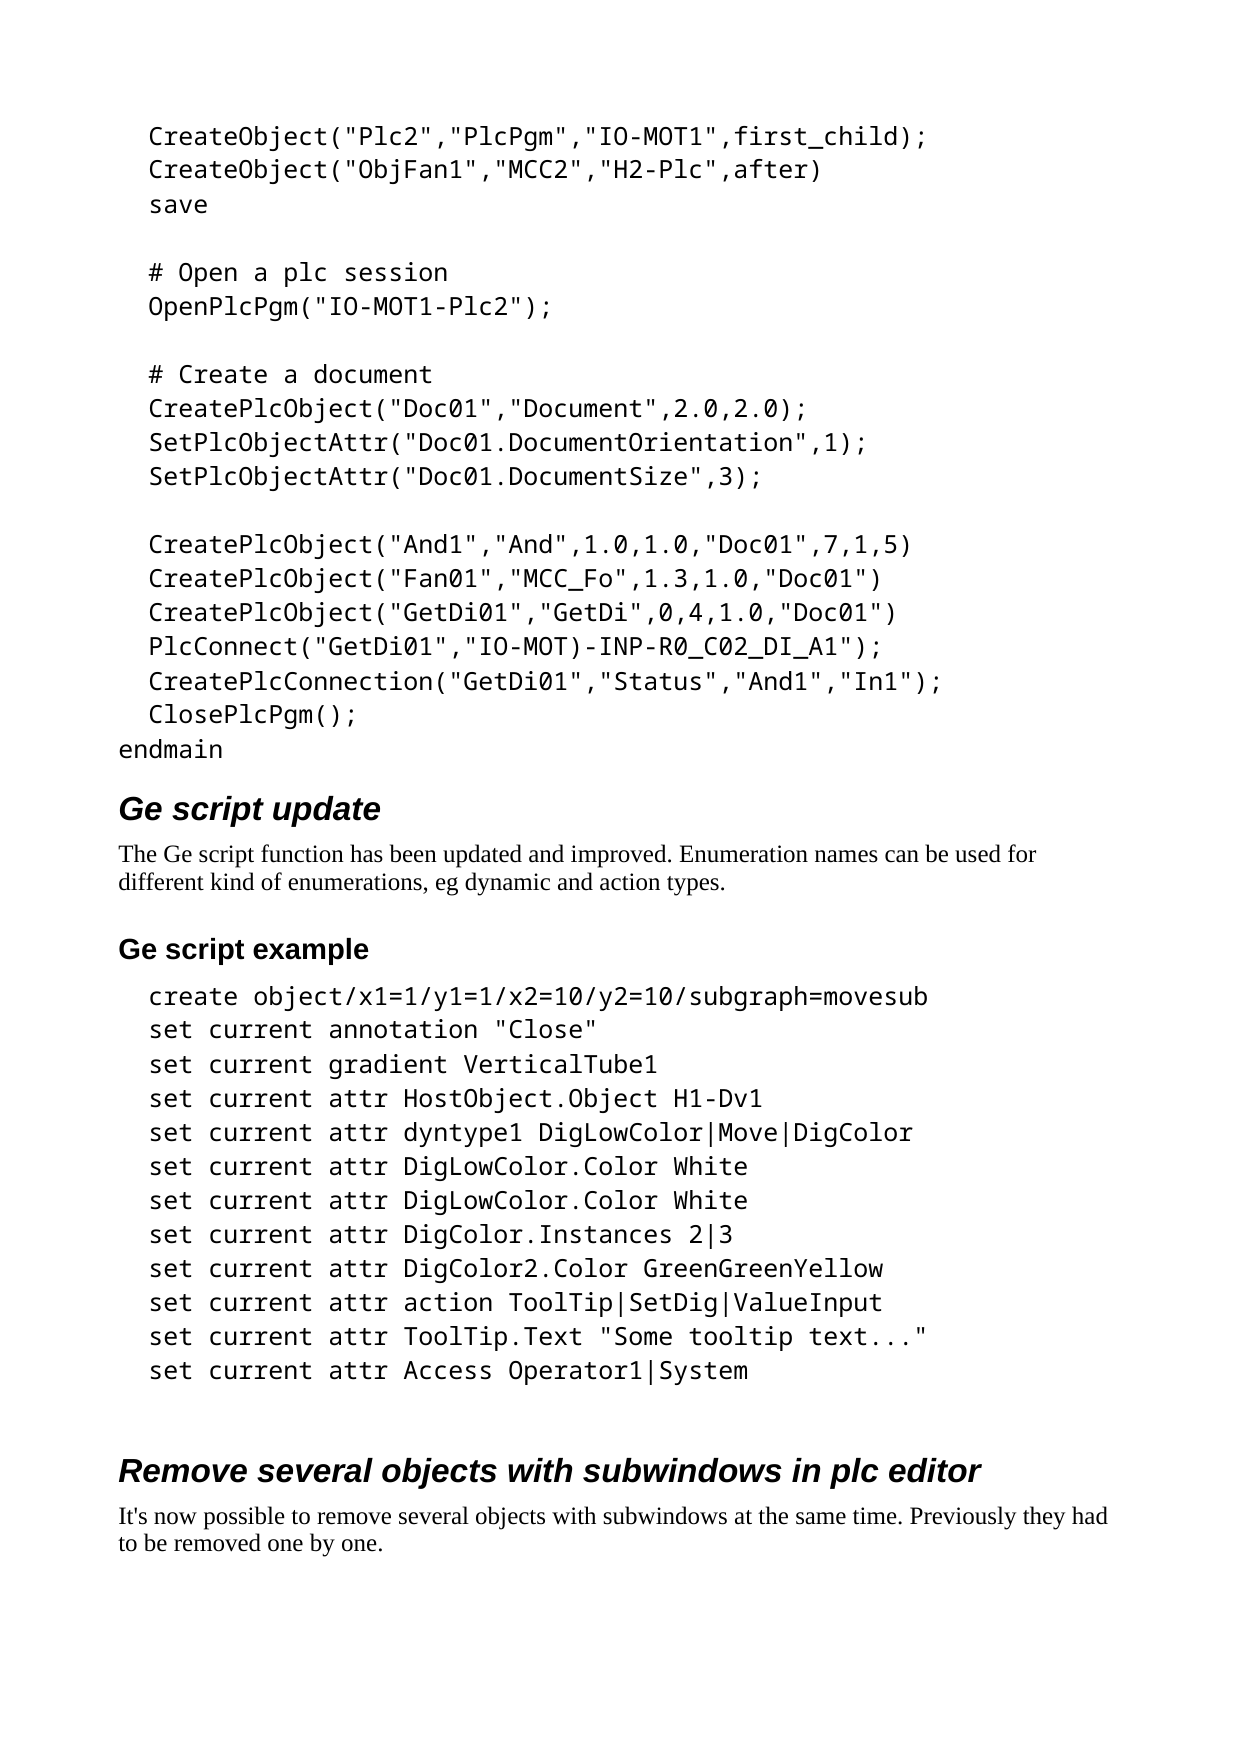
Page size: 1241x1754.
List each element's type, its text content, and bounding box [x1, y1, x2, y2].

text set current gradient VerticalTube1 [118, 1046, 1122, 1080]
text CreatePlcObject("Fan01","MCC_Fo",1.3,1.0,"Doc01") [118, 561, 1122, 595]
text set current attr HostObject.Object H1-Dv1 [118, 1080, 1122, 1114]
text CreatePlcObject("Doc01","Document",2.0,2.0); [118, 391, 1122, 425]
subtitle Ge script update [118, 790, 1122, 828]
text CreatePlcObject("And1","And",1.0,1.0,"Doc01",7,1,5) [118, 527, 1122, 561]
text SetPlcObjectAttr("Doc01.DocumentSize",3); [118, 459, 1122, 493]
text set current annotation "Close" [118, 1012, 1122, 1046]
text # Open a plc session [118, 254, 1122, 288]
text set current attr DigColor.Instances 2|3 [118, 1217, 1122, 1251]
text set current attr Access Operator1|System [118, 1353, 1122, 1387]
text CreatePlcObject("GetDi01","GetDi",0,4,1.0,"Doc01") [118, 595, 1122, 629]
text set current attr DigLowColor.Color White [118, 1148, 1122, 1182]
text It's now possible to remove several objects with subwindows at the same time. Previously they had to be removed one by one. [118, 1502, 1122, 1557]
text CreatePlcConnection("GetDi01","Status","And1","In1"); [118, 663, 1122, 697]
subtitle Ge script example [118, 933, 1122, 966]
subtitle Remove several objects with subwindows in plc editor [118, 1452, 1122, 1489]
text set current attr action ToolTip|SetDig|ValueInput [118, 1285, 1122, 1319]
text PlcConnect("GetDi01","IO-MOT)-INP-R0_C02_DI_A1"); [118, 629, 1122, 663]
text save [118, 186, 1122, 220]
text set current attr DigColor2.Color GreenGreenYellow [118, 1251, 1122, 1285]
text set current attr ToolTip.Text "Some tooltip text..." [118, 1319, 1122, 1353]
text # Create a document [118, 357, 1122, 391]
text set current attr dyntype1 DigLowColor|Move|DigColor [118, 1114, 1122, 1148]
text SetPlcObjectAttr("Doc01.DocumentOrientation",1); [118, 425, 1122, 459]
text create object/x1=1/y1=1/x2=10/y2=10/subgraph=movesub [118, 978, 1122, 1012]
text CreateObject("ObjFan1","MCC2","H2-Plc",after) [118, 152, 1122, 186]
text set current attr DigLowColor.Color White [118, 1182, 1122, 1217]
text The Ge script function has been updated and improved. Enumeration names can be used for different kind of enumerations, eg dynamic and action types. [118, 840, 1122, 896]
text OpenPlcPgm("IO-MOT1-Plc2"); [118, 288, 1122, 322]
text endmain [118, 731, 1122, 765]
text CreateObject("Plc2","PlcPgm","IO-MOT1",first_child); [118, 118, 1122, 152]
text ClosePlcPgm(); [118, 697, 1122, 731]
